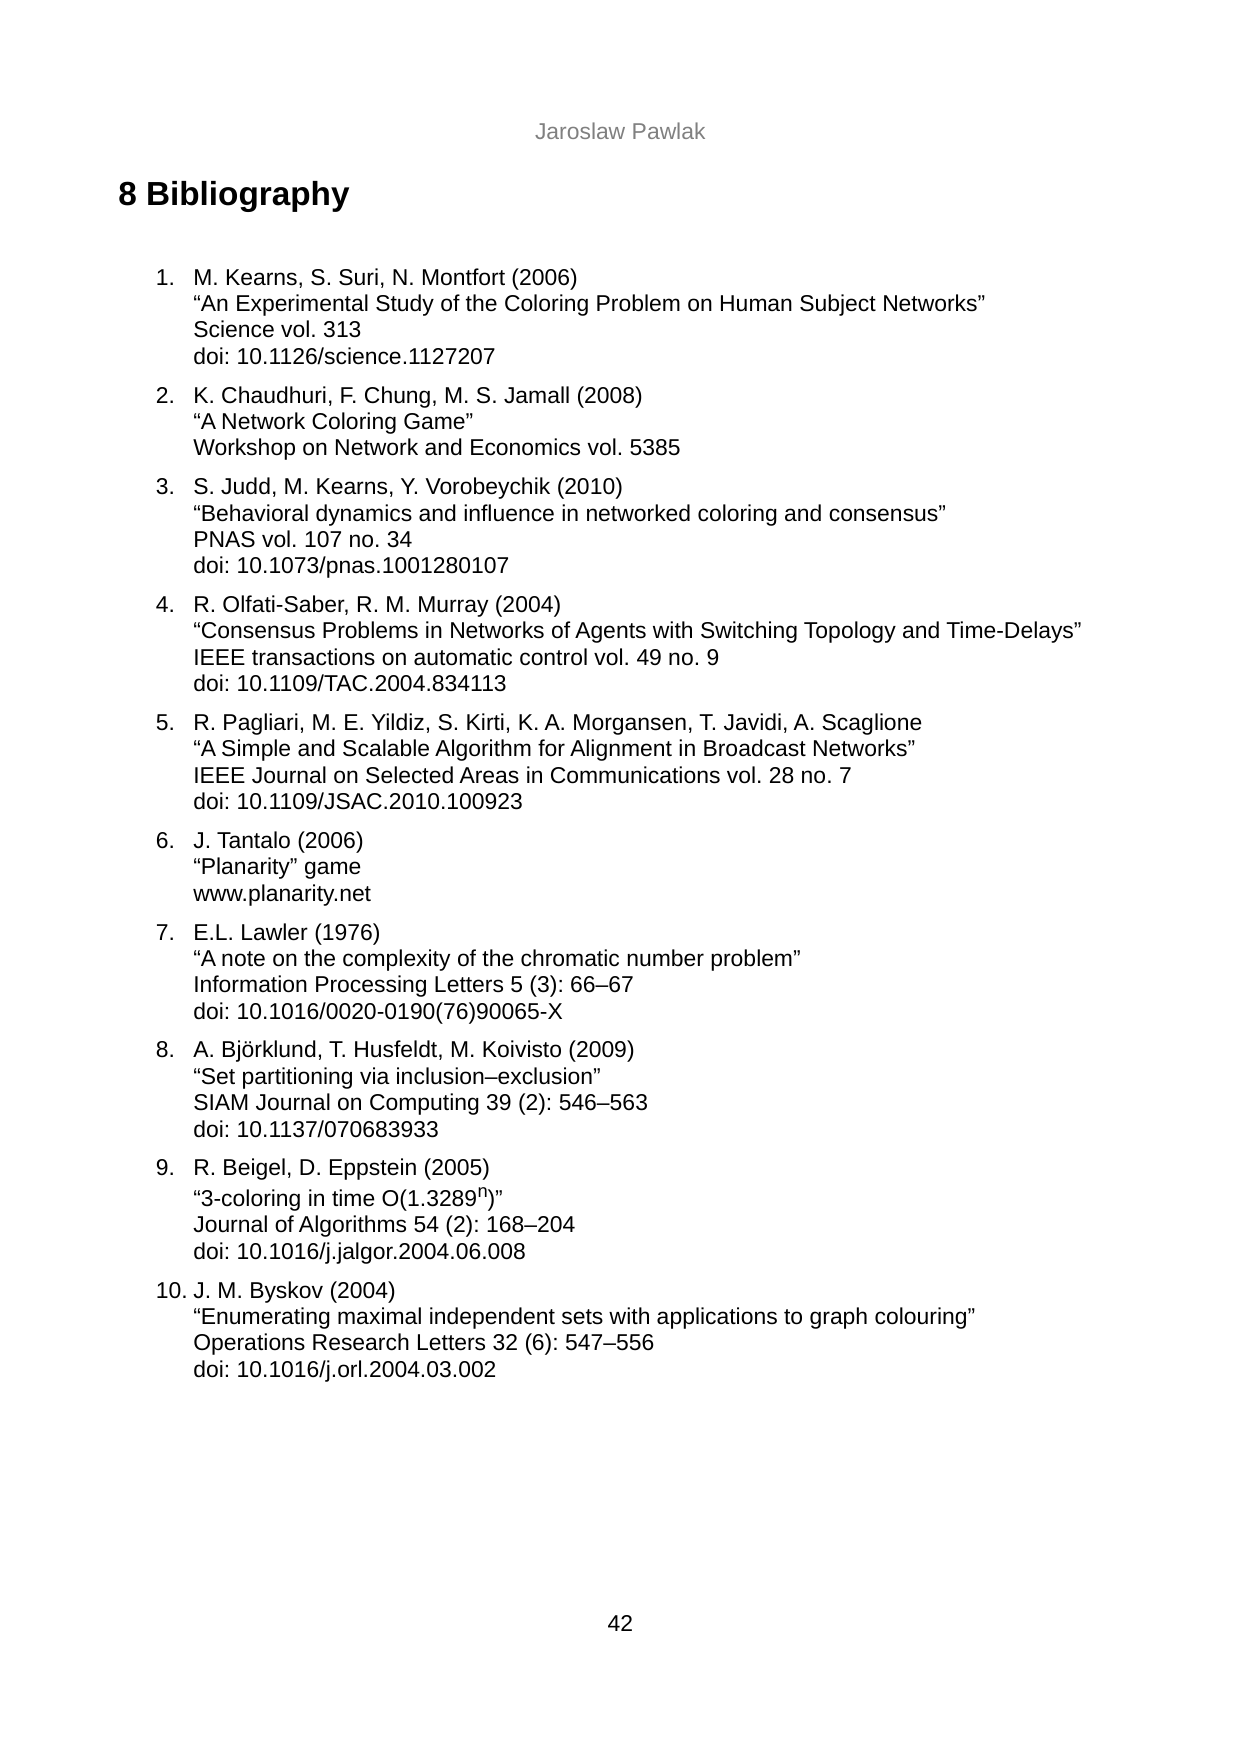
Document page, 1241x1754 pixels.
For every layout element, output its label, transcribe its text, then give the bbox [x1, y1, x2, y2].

list M. Kearns, S. Suri, N. Montfort (2006) “An Experimental Study of the Coloring Problem on Human Subject Networks” Science vol. 313 doi: 10.1126/science.1127207 [156, 264, 1122, 369]
subtitle 8 Bibliography [118, 174, 1122, 212]
list K. Chaudhuri, F. Chung, M. S. Jamall (2008) “A Network Coloring Game” Workshop on Network and Economics vol. 5385 [156, 382, 1122, 461]
list E.L. Lawler (1976) “A note on the complexity of the chromatic number problem” Information Processing Letters 5 (3): 66–67 doi: 10.1016/0020-0190(76)90065-X [156, 918, 1122, 1024]
list R. Olfati-Saber, R. M. Murray (2004) “Consensus Problems in Networks of Agents with Switching Topology and Time-Delays” IEEE transactions on automatic control vol. 49 no. 9 doi: 10.1109/TAC.2004.834113 [156, 591, 1122, 697]
list J. Tantalo (2006) “Planarity” game www.planarity.net [156, 827, 1122, 906]
list S. Judd, M. Kearns, Y. Vorobeychik (2010) “Behavioral dynamics and influence in networked coloring and consensus” PNAS vol. 107 no. 34 doi: 10.1073/pnas.1001280107 [156, 473, 1122, 579]
list J. M. Byskov (2004) “Enumerating maximal independent sets with applications to graph colouring” Operations Research Letters 32 (6): 547–556 doi: 10.1016/j.orl.2004.03.002 [156, 1277, 1122, 1382]
list R. Pagliari, M. E. Yildiz, S. Kirti, K. A. Morgansen, T. Javidi, A. Scaglione “A Simple and Scalable Algorithm for Alignment in Broadcast Networks” IEEE Journal on Selected Areas in Communications vol. 28 no. 7 doi: 10.1109/JSAC.2010.100923 [156, 709, 1122, 814]
list A. Björklund, T. Husfeldt, M. Koivisto (2009) “Set partitioning via inclusion–exclusion” SIAM Journal on Computing 39 (2): 546–563 doi: 10.1137/070683933 [156, 1036, 1122, 1142]
list R. Beigel, D. Eppstein (2005) “3-coloring in time O(1.3289n)” Journal of Algorithms 54 (2): 168–204 doi: 10.1016/j.jalgor.2004.06.008 [156, 1154, 1122, 1264]
